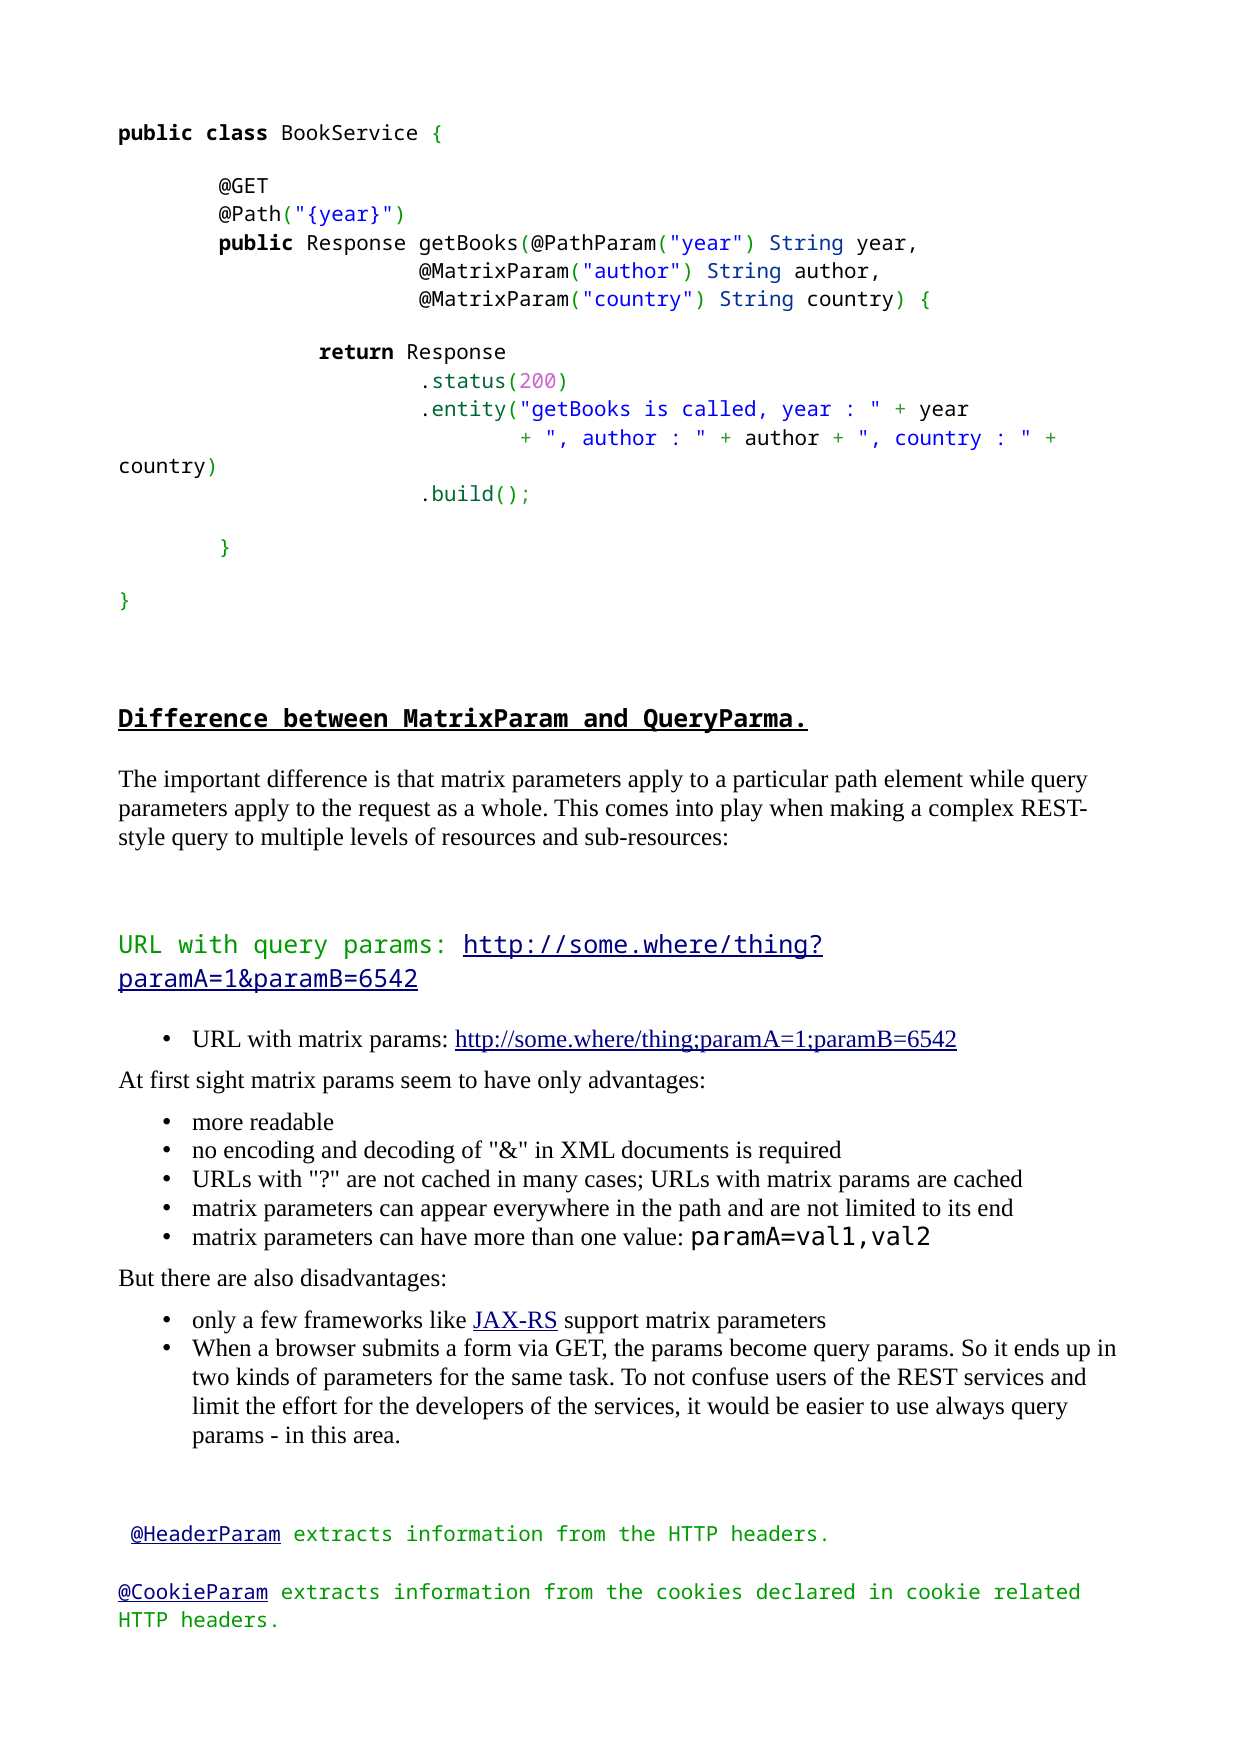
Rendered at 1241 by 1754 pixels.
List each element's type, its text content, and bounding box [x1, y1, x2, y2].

list no encoding and decoding of "&" in XML documents is required [162, 1135, 1122, 1164]
text @GET [118, 171, 1122, 199]
text .entity("getBooks is called, year : " + year [118, 394, 1122, 423]
text return Response [118, 337, 1122, 366]
text public class BookService { [118, 118, 1122, 147]
text public Response getBooks(@PathParam("year") String year, [118, 228, 1122, 256]
text At first sight matrix params seem to have only advantages: [118, 1065, 1122, 1094]
list only a few frameworks like JAX-RS support matrix parameters [162, 1305, 1122, 1333]
text @MatrixParam("country") String country) { [118, 284, 1122, 313]
list more readable [162, 1107, 1122, 1135]
text @MatrixParam("author") String author, [118, 256, 1122, 284]
list matrix parameters can have more than one value: paramA=val1,val2 [162, 1222, 1122, 1251]
list matrix parameters can appear everywhere in the path and are not limited to its end [162, 1193, 1122, 1222]
list URL with matrix params: http://some.where/thing;paramA=1;paramB=6542 [162, 1024, 1122, 1053]
text @Path("{year}") [118, 199, 1122, 228]
text @HeaderParam extracts information from the HTTP headers. [118, 1519, 1122, 1547]
text But there are also disadvantages: [118, 1263, 1122, 1292]
text } [118, 585, 1122, 613]
text URL with query params: http://some.where/thing?paramA=1&paramB=6542 [118, 927, 1122, 995]
text .build(); [118, 479, 1122, 508]
text Difference between MatrixParam and QueryParma. [118, 701, 1122, 735]
list URLs with "?" are not cached in many cases; URLs with matrix params are cached [162, 1164, 1122, 1193]
text The important difference is that matrix parameters apply to a particular path element while query parameters apply to the request as a whole. This comes into play when making a complex REST-style query to multiple levels of resources and sub-resources: [118, 764, 1122, 851]
text } [118, 532, 1122, 561]
list When a browser submits a form via GET, the params become query params. So it ends up in two kinds of parameters for the same task. To not confuse users of the REST services and limit the effort for the developers of the services, it would be easier to use always query params - in this area. [162, 1333, 1122, 1448]
text .status(200) [118, 366, 1122, 394]
text @CookieParam extracts information from the cookies declared in cookie related HTTP headers. [118, 1577, 1122, 1634]
text + ", author : " + author + ", country : " + country) [118, 423, 1122, 479]
